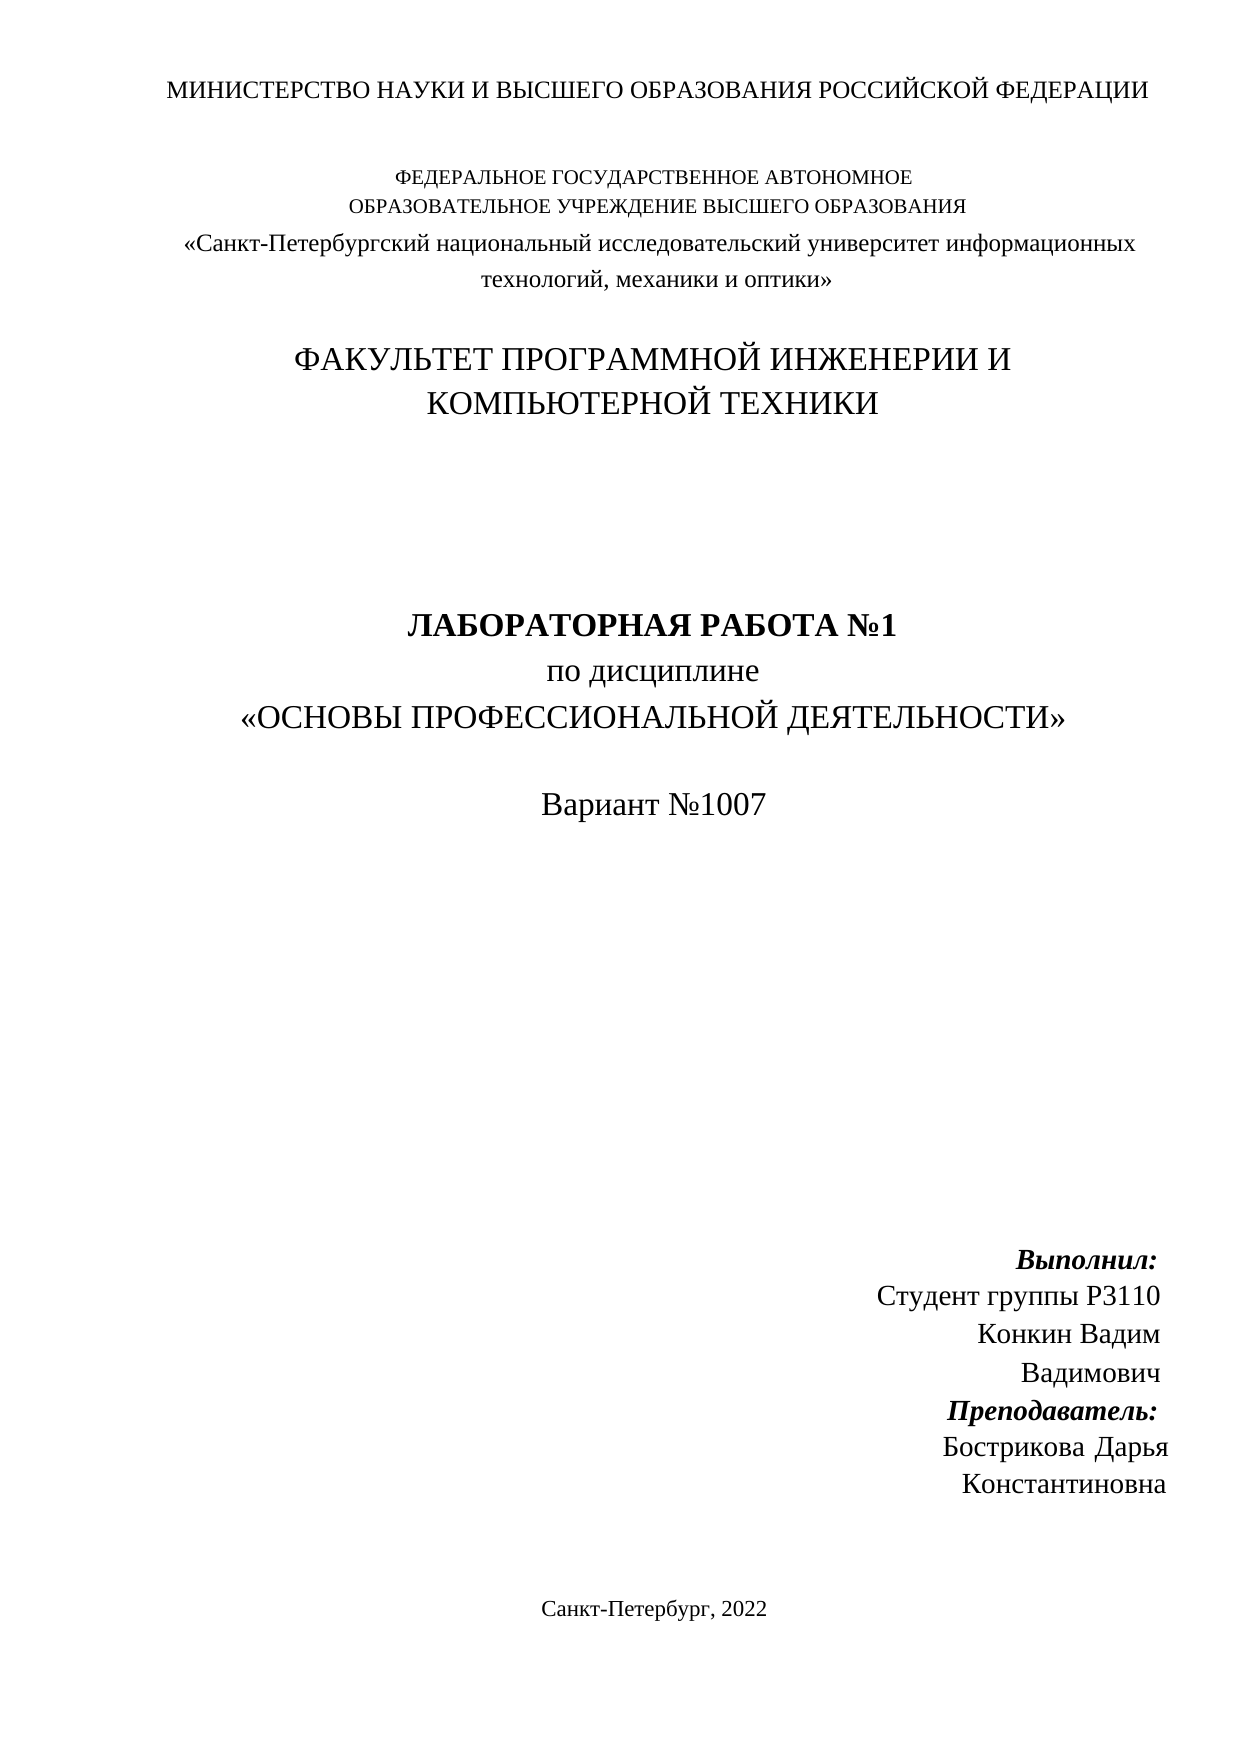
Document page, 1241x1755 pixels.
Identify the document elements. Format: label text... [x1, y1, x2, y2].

text Преподаватель: [113, 1393, 1168, 1427]
subtitle ФЕДЕРАЛЬНОЕ ГОСУДАРСТВЕННОЕ АВТОНОМНОЕ [142, 164, 1170, 189]
text Конкин Вадим [113, 1317, 1168, 1350]
text МИНИСТЕРСТВО НАУКИ И ВЫСШЕГО ОБРАЗОВАНИЯ РОССИЙСКОЙ ФЕДЕРАЦИИ [166, 75, 1170, 104]
text по дисциплине [145, 651, 1169, 689]
text ОБРАЗОВАТЕЛЬНОЕ УЧРЕЖДЕНИЕ ВЫСШЕГО ОБРАЗОВАНИЯ [349, 194, 1170, 218]
text Бострикова Дарья Константиновна [942, 1429, 1169, 1500]
text Санкт-Петербург, 2022 [144, 1594, 1170, 1621]
text «ОСНОВЫ ПРОФЕССИОНАЛЬНОЙ ДЕЯТЕЛЬНОСТИ» [145, 697, 1170, 736]
text КОМПЬЮТЕРНОЙ ТЕХНИКИ [145, 383, 1169, 422]
text ФАКУЛЬТЕТ ПРОГРАММНОЙ ИНЖЕНЕРИИ И [145, 339, 1169, 378]
text Выполнил: [113, 1242, 1168, 1276]
text Студент группы P3110 [113, 1278, 1168, 1312]
text ЛАБОРАТОРНАЯ РАБОТА №1 [142, 605, 1170, 643]
text Вадимович [113, 1355, 1168, 1388]
text Вариант №1007 [145, 784, 1170, 823]
text «Санкт-Петербургский национальный исследовательский университет информационных технологий, механики и оптики» [183, 228, 1136, 292]
